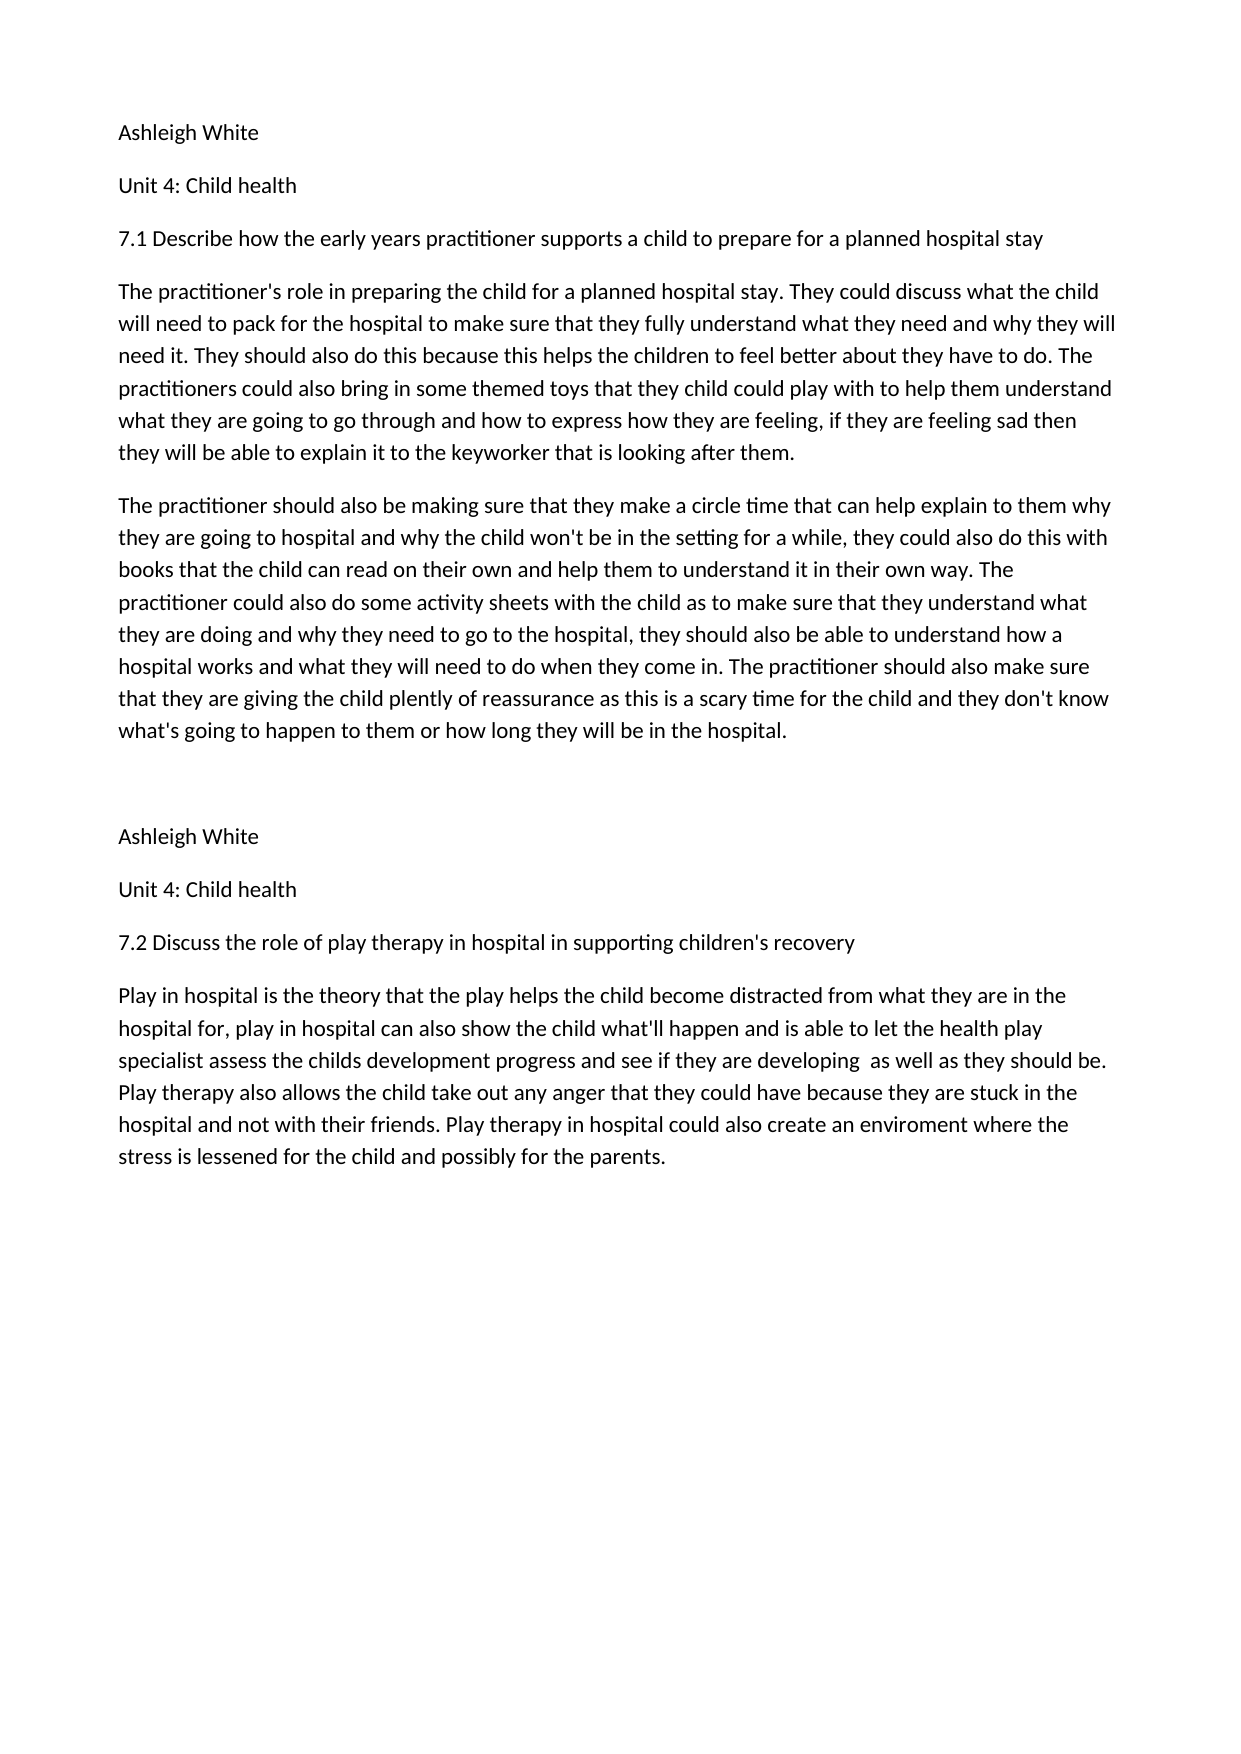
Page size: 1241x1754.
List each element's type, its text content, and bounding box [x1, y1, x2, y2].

text Unit 4: Child health [118, 876, 1122, 903]
text Ashleigh White [118, 822, 1122, 851]
text 7.2 Discuss the role of play therapy in hospital in supporting children's recovery [118, 928, 1122, 957]
text Ashleigh White [118, 118, 1122, 146]
text Play in hospital is the theory that the play helps the child become distracted from what they are in the hospital for, play in hospital can also show the child what'll happen and is able to let the health play specialist assess the childs development progress and see if they are developing as well as they should be. Play therapy also allows the child take out any anger that they could have because they are stuck in the hospital and not with their friends. Play therapy in hospital could also create an enviroment where the stress is lessened for the child and possibly for the parents. [118, 982, 1122, 1171]
text Unit 4: Child health [118, 171, 1122, 199]
text 7.1 Describe how the early years practitioner supports a child to prepare for a planned hospital stay [118, 224, 1122, 252]
text The practitioner's role in preparing the child for a planned hospital stay. They could discuss what the child will need to pack for the hospital to make sure that they fully understand what they need and why they will need it. They should also do this because this helps the children to feel better about they have to do. The practitioners could also bring in some themed toys that they child could play with to help them understand what they are going to go through and how to express how they are feeling, if they are feeling sad then they will be able to explain it to the keyworker that is looking after them. [118, 277, 1122, 466]
text The practitioner should also be making sure that they make a circle time that can help explain to them why they are going to hospital and why the child won't be in the setting for a while, they could also do this with books that the child can read on their own and help them to understand it in their own way. The practitioner could also do some activity sheets with the child as to make sure that they understand what they are doing and why they need to go to the hospital, they should also be able to understand how a hospital works and what they will need to do when they come in. The practitioner should also make sure that they are giving the child plently of reassurance as this is a scary time for the child and they don't know what's going to happen to them or how long they will be in the hospital. [118, 491, 1122, 744]
